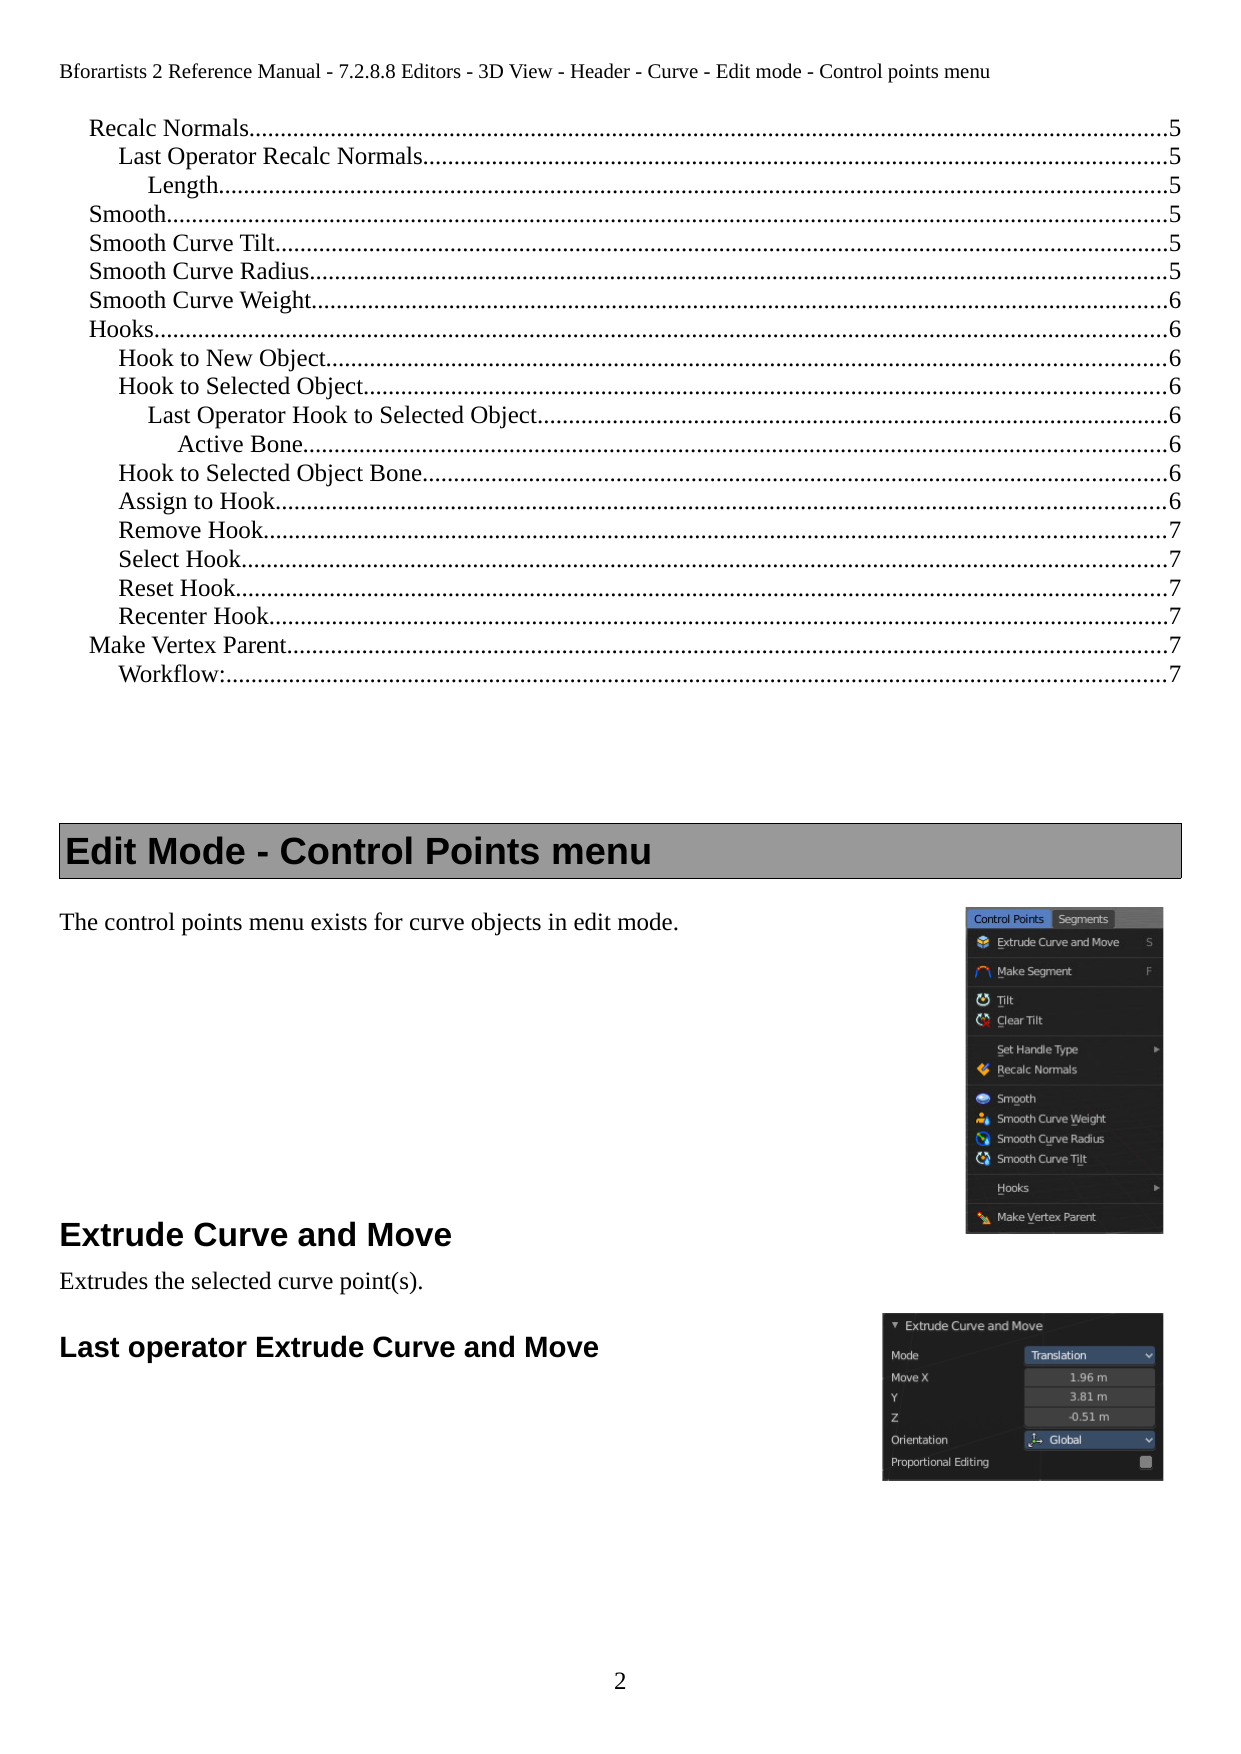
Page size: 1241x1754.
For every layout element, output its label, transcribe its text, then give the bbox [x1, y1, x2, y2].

text Smooth Curve Tilt 5 [88, 228, 1181, 256]
picture [965, 907, 1164, 1234]
text Smooth Curve Radius 5 [88, 256, 1181, 285]
table_header Edit Mode - Control Points menu [60, 824, 1181, 878]
text Make Vertex Parent 7 [88, 630, 1181, 659]
text Recalc Normals 5 [88, 113, 1181, 141]
subtitle Extrude Curve and Move [59, 1215, 1181, 1254]
text Hook to Selected Object Bone 6 [118, 458, 1181, 486]
text Hooks 6 [88, 314, 1181, 343]
text Last Operator Recalc Normals 5 [118, 141, 1181, 170]
text Select Hook 7 [118, 544, 1181, 573]
text Remove Hook 7 [118, 515, 1181, 544]
text Reset Hook 7 [118, 573, 1181, 601]
text The control points menu exists for curve objects in edit mode. [59, 907, 965, 936]
text Hook to New Object 6 [118, 343, 1181, 371]
subtitle Last operator Extrude Curve and Move [59, 1330, 882, 1364]
text Extrudes the selected curve point(s). [59, 1266, 1181, 1295]
text Assign to Hook 6 [118, 486, 1181, 515]
text Hook to Selected Object 6 [118, 371, 1181, 400]
text Length 5 [147, 170, 1181, 199]
text Last Operator Hook to Selected Object 6 [147, 400, 1181, 429]
text Smooth Curve Weight 6 [88, 285, 1181, 314]
picture [882, 1313, 1164, 1481]
text Workflow: 7 [118, 659, 1181, 688]
text Recenter Hook 7 [118, 601, 1181, 630]
text Smooth 5 [88, 199, 1181, 228]
text Active Bone 6 [177, 429, 1181, 458]
